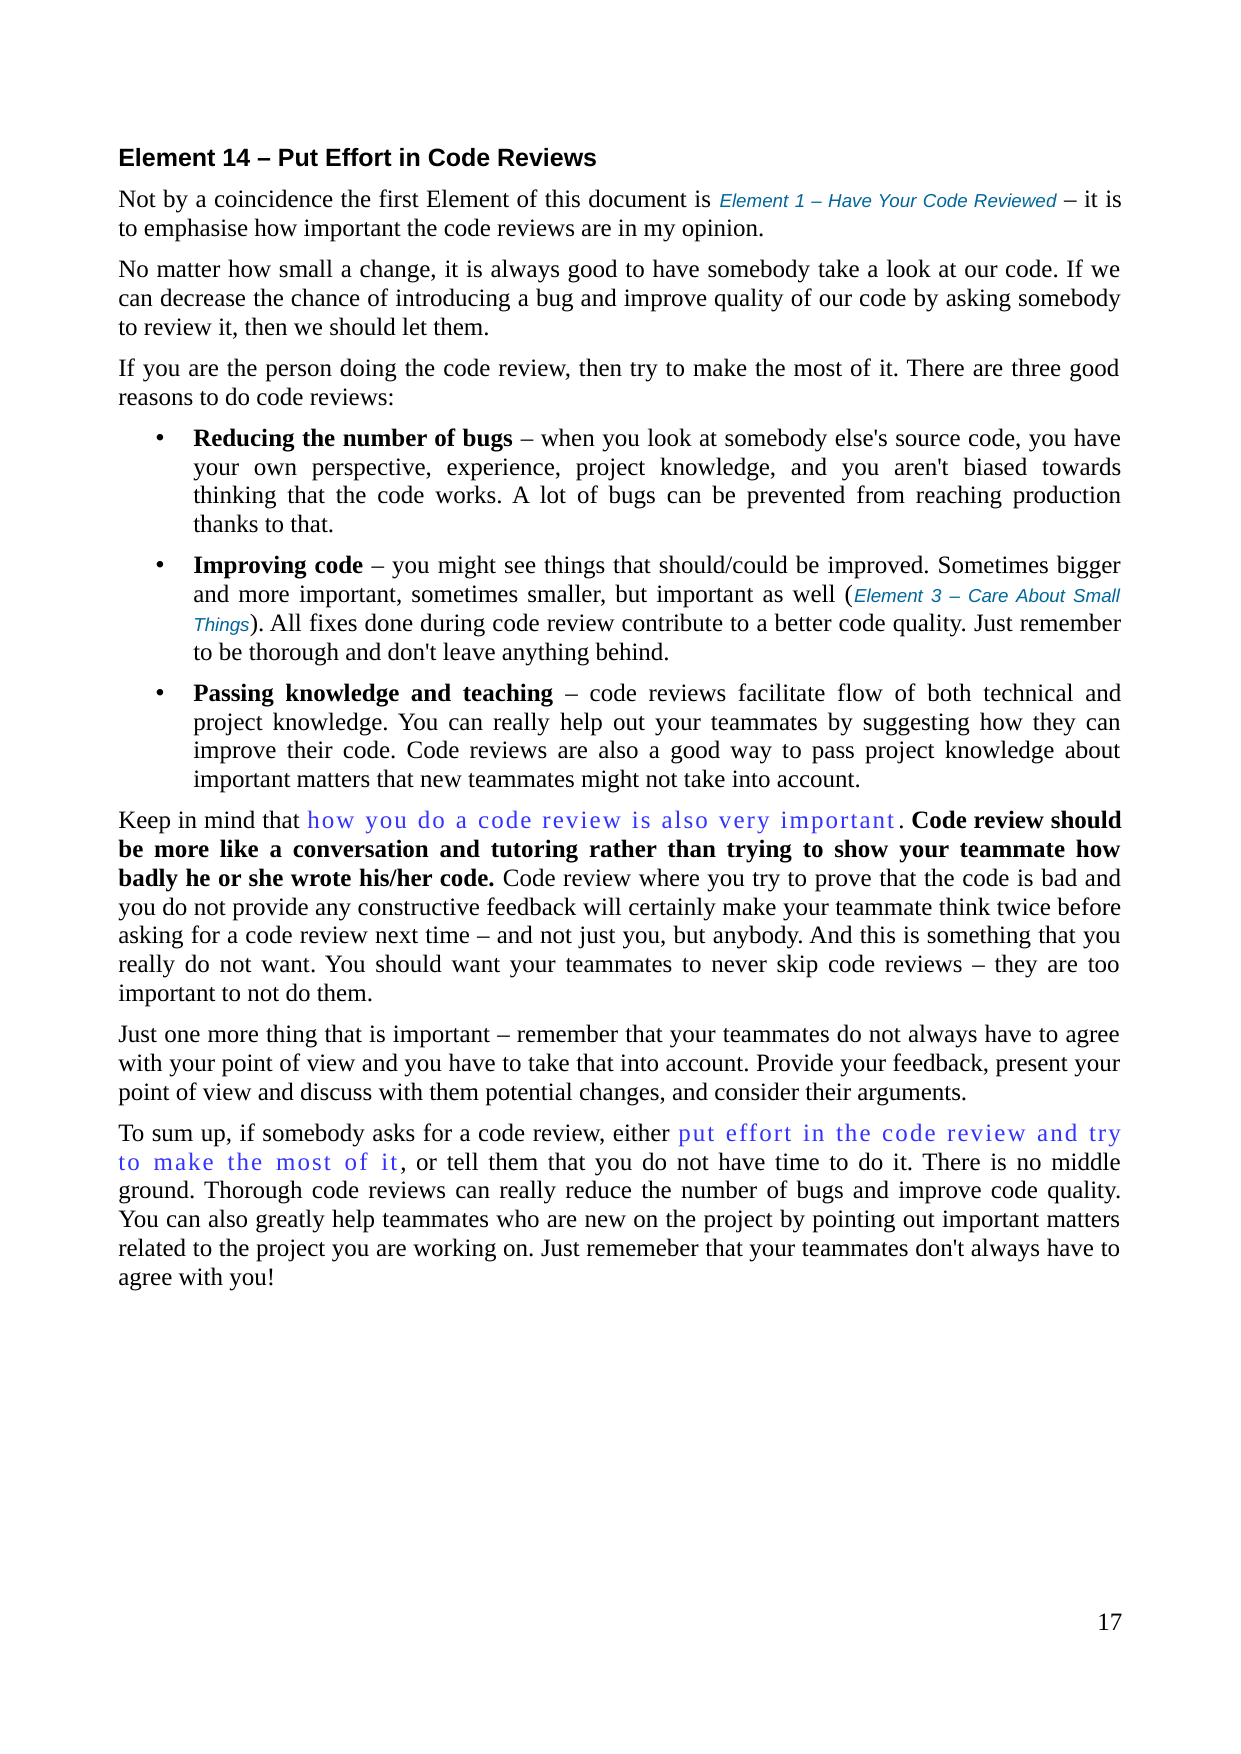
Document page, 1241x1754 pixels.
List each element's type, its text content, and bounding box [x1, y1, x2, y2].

text Just one more thing that is important – remember that your teammates do not always have to agree with your point of view and you have to take that into account. Provide your feedback, present your point of view and discuss with them potential changes, and consider their arguments. [118, 1019, 1122, 1106]
text Keep in mind that how you do a code review is also very important. Code review should be more like a conversation and tutoring rather than trying to show your teammate how badly he or she wrote his/her code. Code review where you try to prove that the code is bad and you do not provide any constructive feedback will certainly make your teammate think twice before asking for a code review next time – and not just you, but anybody. And this is something that you really do not want. You should want your teammates to never skip code reviews – they are too important to not do them. [118, 806, 1122, 1007]
text To sum up, if somebody asks for a code review, either put effort in the code review and try to make the most of it, or tell them that you do not have time to do it. There is no middle ground. Thorough code reviews can really reduce the number of bugs and improve code quality. You can also greatly help teammates who are new on the project by pointing out important matters related to the project you are working on. Just rememeber that your teammates don't always have to agree with you! [118, 1118, 1122, 1291]
text If you are the person doing the code review, then try to make the most of it. There are three good reasons to do code reviews: [118, 353, 1122, 411]
subtitle Element 14 – Put Effort in Code Reviews [118, 143, 1122, 172]
list Improving code – you might see things that should/could be improved. Sometimes bigger and more important, sometimes smaller, but important as well (Element 3 – Care About Small Things). All fixes done during code review contribute to a better code quality. Just remember to be thorough and don't leave anything behind. [156, 551, 1122, 666]
list Passing knowledge and teaching – code reviews facilitate flow of both technical and project knowledge. You can really help out your teammates by suggesting how they can improve their code. Code reviews are also a good way to pass project knowledge about important matters that new teammates might not take into account. [156, 678, 1122, 793]
text Not by a coincidence the first Element of this document is Element 1 – Have Your Code Reviewed – it is to emphasise how important the code reviews are in my opinion. [118, 184, 1122, 242]
text No matter how small a change, it is always good to have somebody take a look at our code. If we can decrease the chance of introducing a bug and improve quality of our code by asking somebody to review it, then we should let them. [118, 254, 1122, 341]
list Reducing the number of bugs – when you look at somebody else's source code, you have your own perspective, experience, project knowledge, and you aren't biased towards thinking that the code works. A lot of bugs can be prevented from reaching production thanks to that. [156, 423, 1122, 538]
